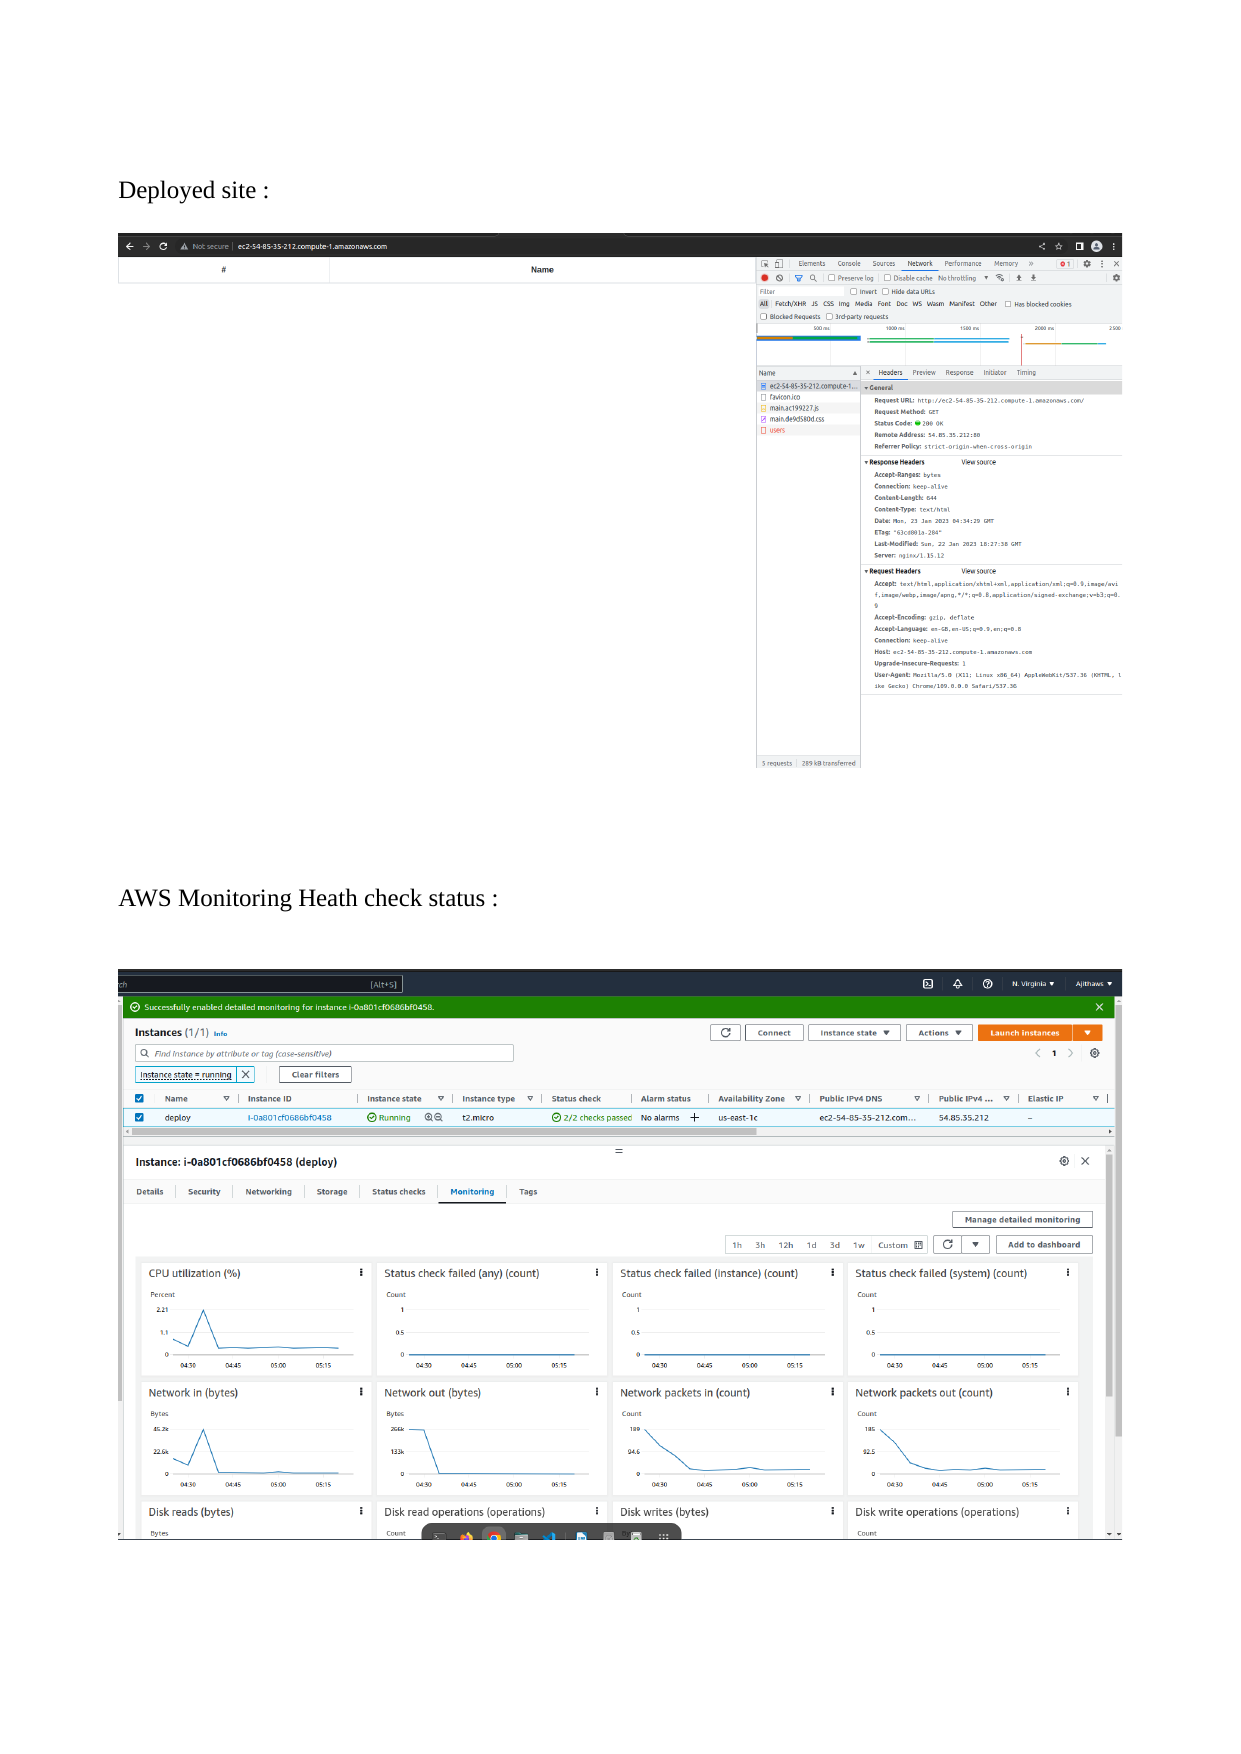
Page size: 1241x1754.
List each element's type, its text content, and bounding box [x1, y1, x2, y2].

picture [118, 969, 1123, 1540]
text AWS Monitoring Heath check status : [118, 883, 1122, 912]
text Deployed site : [118, 176, 1122, 204]
picture [118, 233, 1123, 768]
